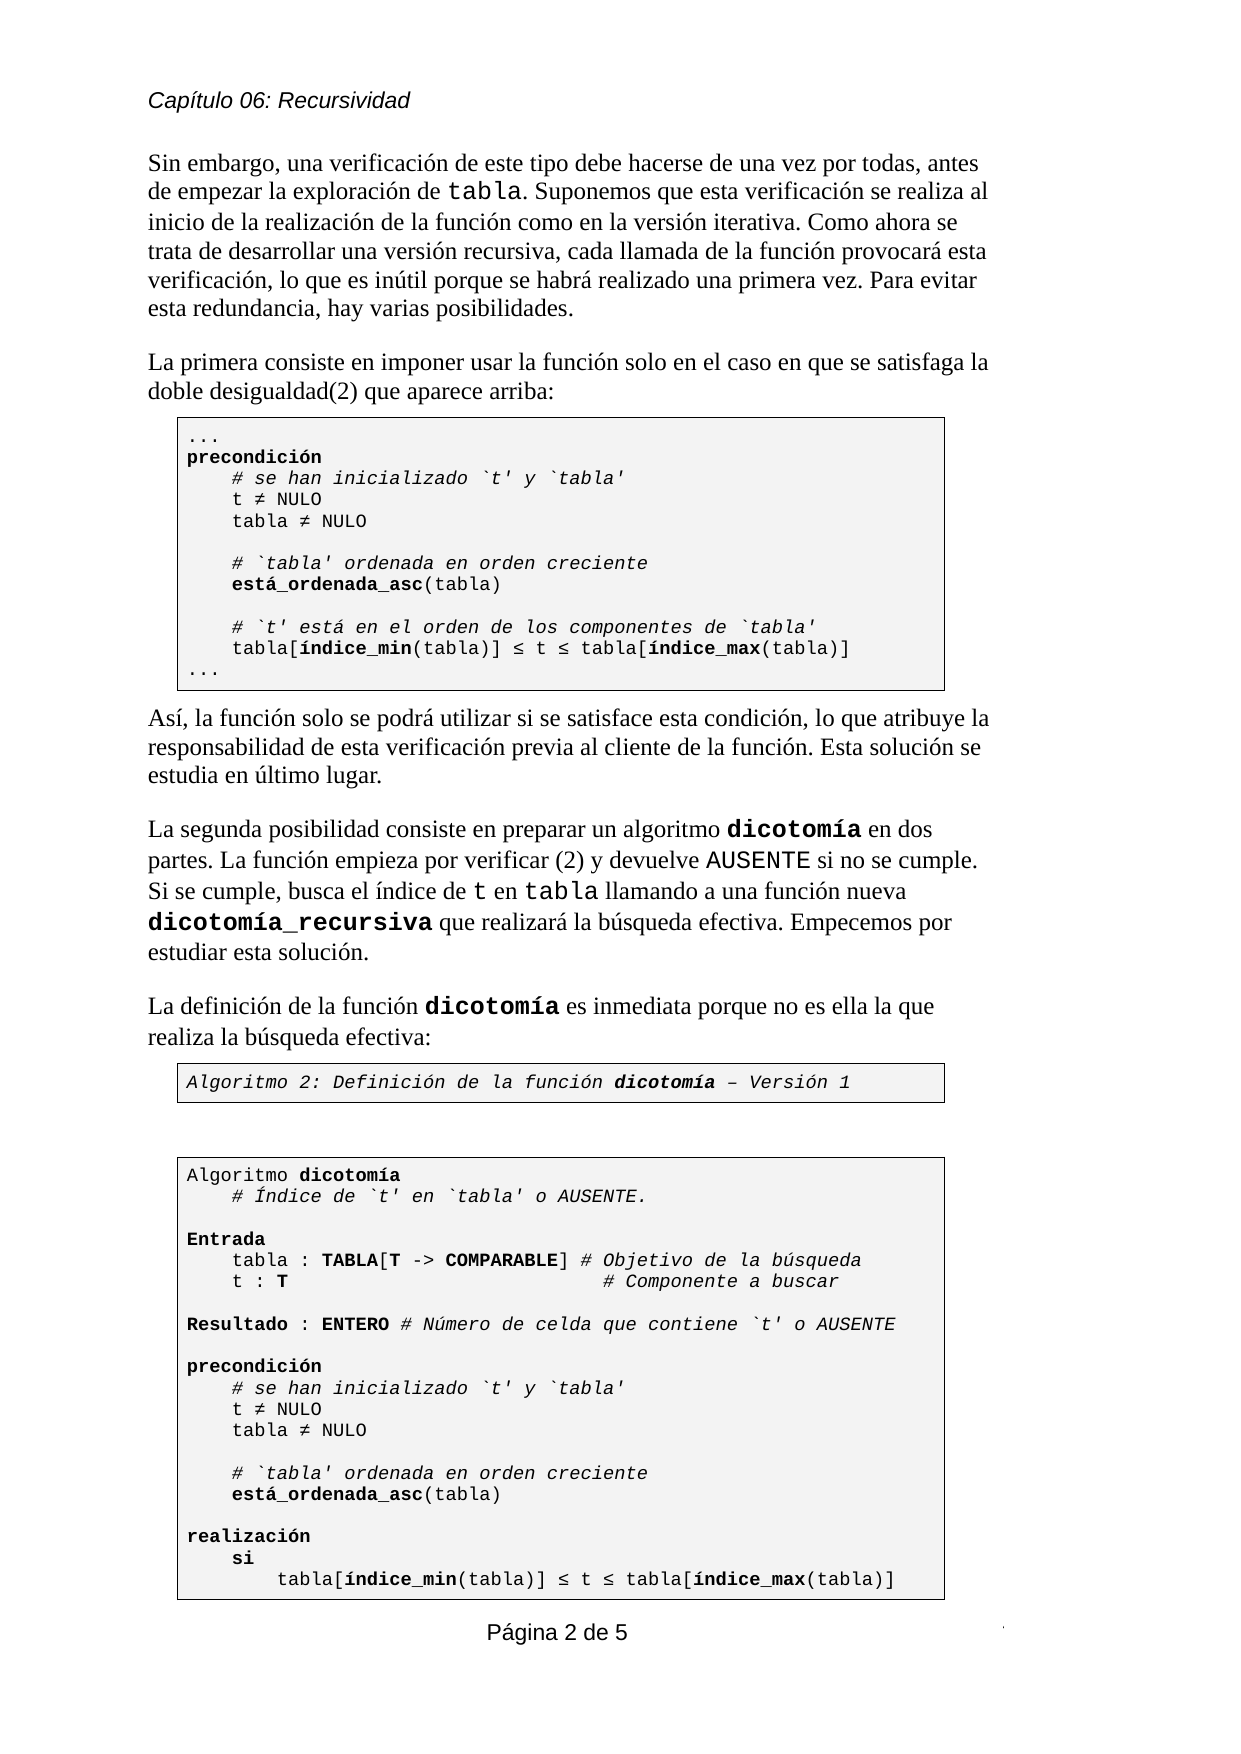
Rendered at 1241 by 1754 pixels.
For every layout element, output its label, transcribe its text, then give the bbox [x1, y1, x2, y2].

text Algoritmo dicotomía # Índice de `t' en `tabla' o AUSENTE. Entrada tabla : TABLA[T -> COMPARABLE] # Objetivo de la búsqueda t : T # Componente a buscar Resultado : ENTERO # Número de celda que contiene `t' o AUSENTE precondición # se han inicializado `t' y `tabla' t ≠ NULO tabla ≠ NULO # `tabla' ordenada en orden creciente está_ordenada_asc(tabla) realización si tabla[índice_min(tabla)] ≤ t ≤ tabla[índice_max(tabla)] [178, 1158, 944, 1599]
text Así, la función solo se podrá utilizar si se satisface esta condición, lo que atribuye la responsabilidad de esta verificación previa al cliente de la función. Esta solución se estudia en último lugar. [148, 703, 1004, 789]
text La primera consiste en imponer usar la función solo en el caso en que se satisfaga la doble desigualdad(2) que aparece arriba: [148, 347, 1004, 404]
text ... precondición # se han inicializado `t' y `tabla' t ≠ NULO tabla ≠ NULO # `tabla' ordenada en orden creciente está_ordenada_asc(tabla) # `t' está en el orden de los componentes de `tabla' tabla[índice_min(tabla)] ≤ t ≤ tabla[índice_max(tabla)] ... [178, 418, 944, 690]
text La segunda posibilidad consiste en preparar un algoritmo dicotomía en dos partes. La función empieza por verificar (2) y devuelve AUSENTE si no se cumple. Si se cumple, busca el índice de t en tabla llamando a una función nueva dicotomía_recursiva que realizará la búsqueda efectiva. Empecemos por estudiar esta solución. [148, 814, 1004, 966]
text Algoritmo 2: Definición de la función dicotomía – Versión 1 [178, 1064, 944, 1102]
text La definición de la función dicotomía es inmediata porque no es ella la que realiza la búsqueda efectiva: [148, 991, 1004, 1051]
text Sin embargo, una verificación de este tipo debe hacerse de una vez por todas, antes de empezar la exploración de tabla. Suponemos que esta verificación se realiza al inicio de la realización de la función como en la versión iterativa. Como ahora se trata de desarrollar una versión recursiva, cada llamada de la función provocará esta verificación, lo que es inútil porque se habrá realizado una primera vez. Para evitar esta redundancia, hay varias posibilidades. [148, 148, 1004, 322]
